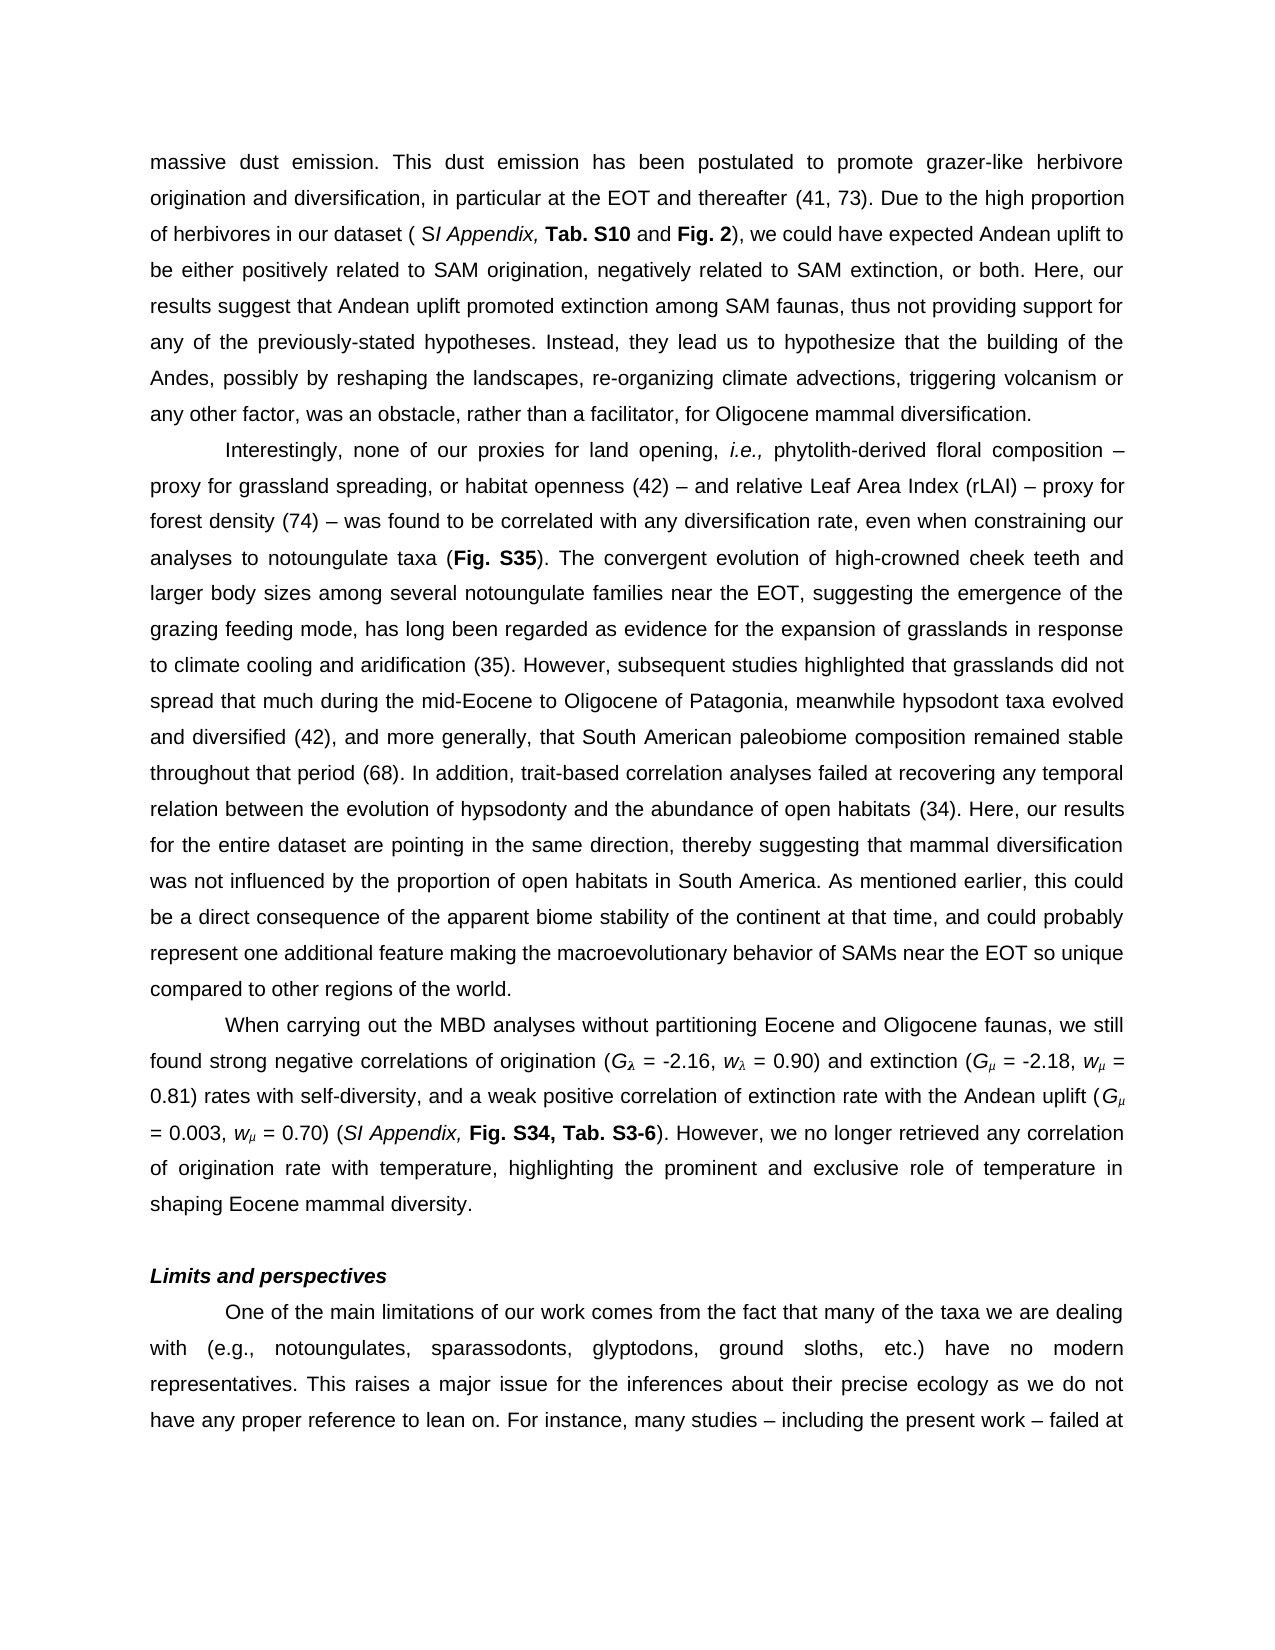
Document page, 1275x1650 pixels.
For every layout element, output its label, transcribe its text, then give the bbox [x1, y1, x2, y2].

text massive dust emission. This dust emission has been postulated to promote grazer-like herbivore origination and diversification, in particular at the EOT and thereafter (41, 73). Due to the high proportion of herbivores in our dataset ( SI Appendix, Tab. S10 and Fig. 2), we could have expected Andean uplift to be either positively related to SAM origination, negatively related to SAM extinction, or both. Here, our results suggest that Andean uplift promoted extinction among SAM faunas, thus not providing support for any of the previously-stated hypotheses. Instead, they lead us to hypothesize that the building of the Andes, possibly by reshaping the landscapes, re-organizing climate advections, triggering volcanism or any other factor, was an obstacle, rather than a facilitator, for Oligocene mammal diversification. [150, 150, 1125, 426]
text Interestingly, none of our proxies for land opening, i.e., phytolith-derived floral composition – proxy for grassland spreading, or habitat openness (42) – and relative Leaf Area Index (rLAI) – proxy for forest density (74) – was found to be correlated with any diversification rate, even when constraining our analyses to notoungulate taxa (Fig. S35). The convergent evolution of high-crowned cheek teeth and larger body sizes among several notoungulate families near the EOT, suggesting the emergence of the grazing feeding mode, has long been regarded as evidence for the expansion of grasslands in response to climate cooling and aridification (35). However, subsequent studies highlighted that grasslands did not spread that much during the mid-Eocene to Oligocene of Patagonia, meanwhile hypsodont taxa evolved and diversified (42), and more generally, that South American paleobiome composition remained stable throughout that period (68). In addition, trait-based correlation analyses failed at recovering any temporal relation between the evolution of hypsodonty and the abundance of open habitats (34). Here, our results for the entire dataset are pointing in the same direction, thereby suggesting that mammal diversification was not influenced by the proportion of open habitats in South America. As mentioned earlier, this could be a direct consequence of the apparent biome stability of the continent at that time, and could probably represent one additional feature making the macroevolutionary behavior of SAMs near the EOT so unique compared to other regions of the world. [150, 437, 1125, 1001]
text One of the main limitations of our work comes from the fact that many of the taxa we are dealing with (e.g., notoungulates, sparassodonts, glyptodons, ground sloths, etc.) have no modern representatives. This raises a major issue for the inferences about their precise ecology as we do not have any proper reference to lean on. For instance, many studies – including the present work – failed at [150, 1300, 1125, 1432]
text Limits and perspectives [150, 1264, 1125, 1288]
text When carrying out the MBD analyses without partitioning Eocene and Oligocene faunas, we still found strong negative correlations of origination (G𝝀 = -2.16, w𝜆 = 0.90) and extinction (Gµ = -2.18, wµ = 0.81) rates with self-diversity, and a weak positive correlation of extinction rate with the Andean uplift (Gµ = 0.003, wµ = 0.70) (SI Appendix, Fig. S34, Tab. S3-6). However, we no longer retrieved any correlation of origination rate with temperature, highlighting the prominent and exclusive role of temperature in shaping Eocene mammal diversity. [150, 1012, 1125, 1216]
